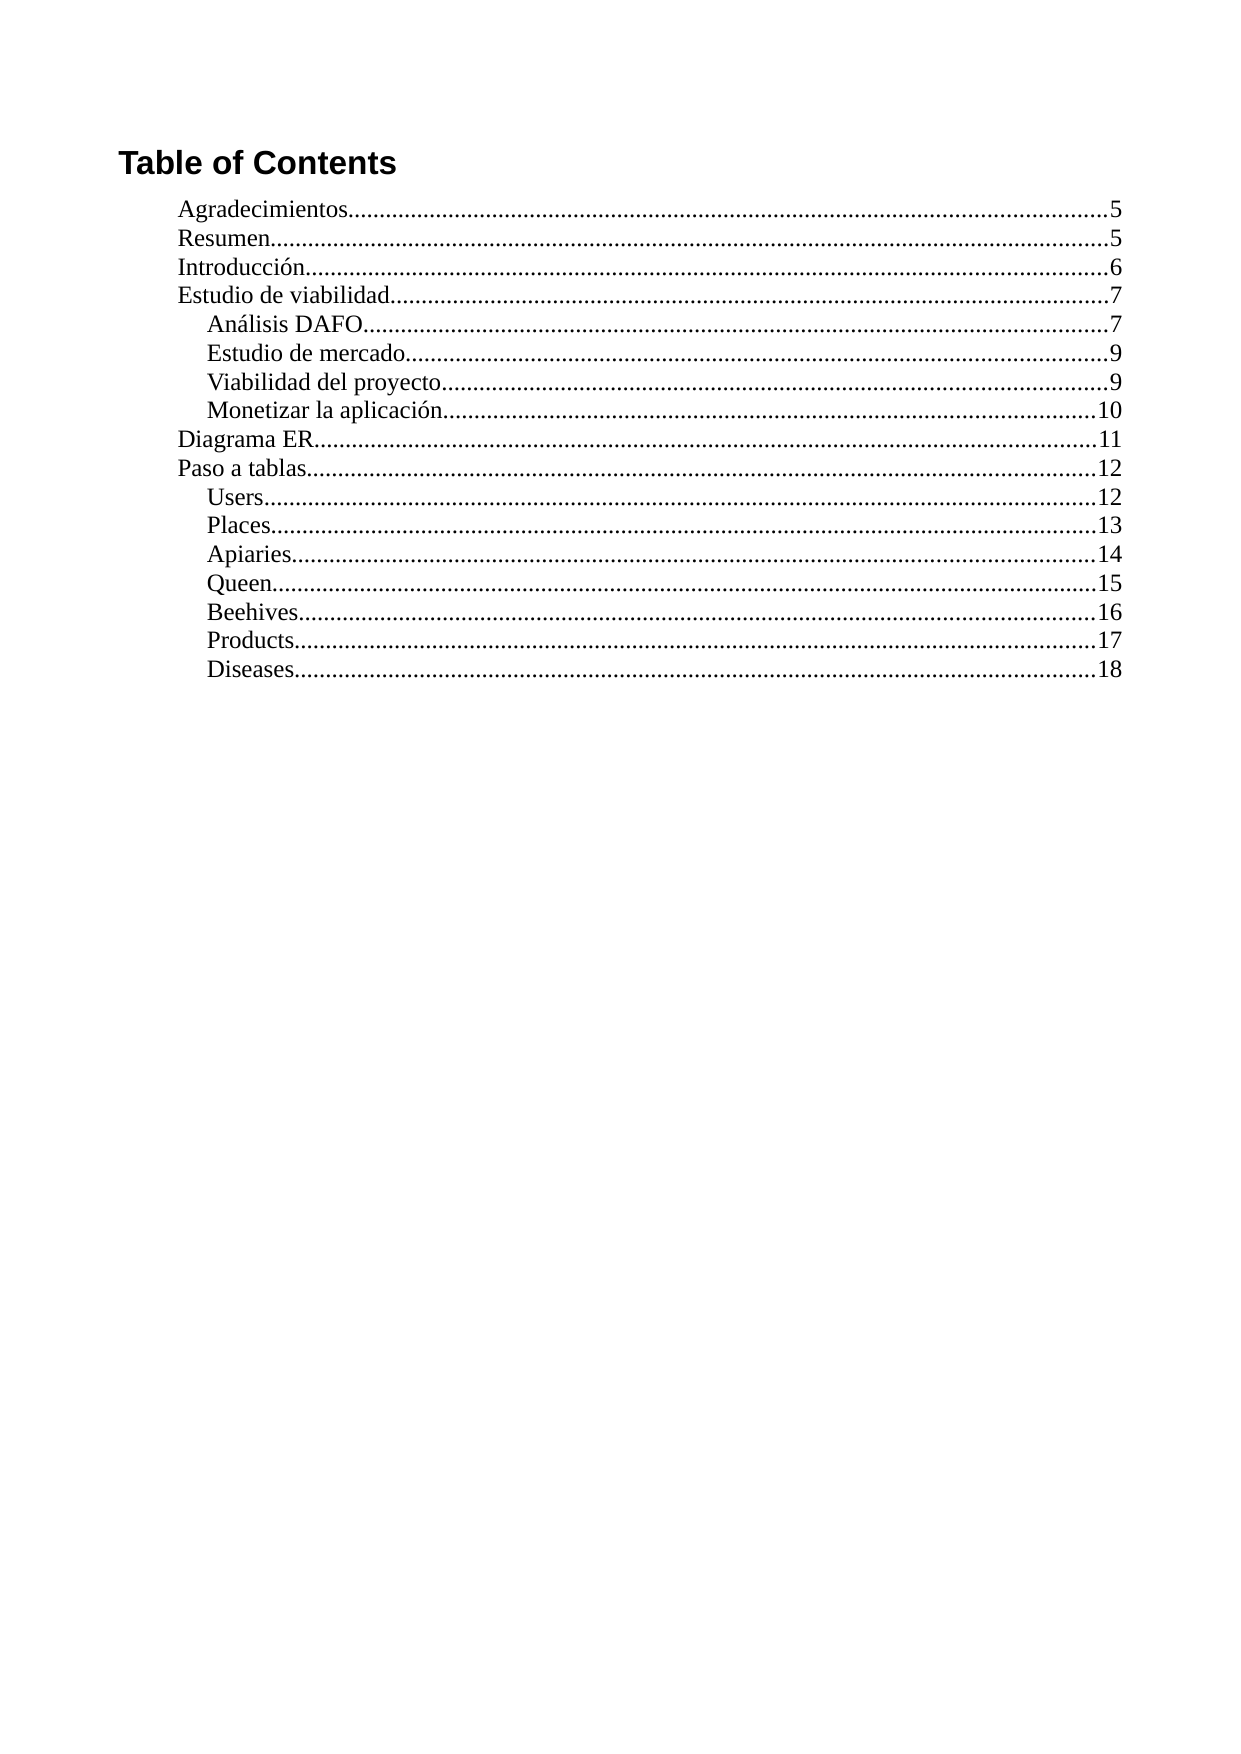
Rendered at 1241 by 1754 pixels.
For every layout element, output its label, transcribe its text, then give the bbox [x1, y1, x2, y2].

text Estudio de viabilidad 7 [177, 280, 1122, 309]
subtitle Table of Contents [118, 143, 1122, 182]
text Introducción 6 [177, 252, 1122, 280]
text Viabilidad del proyecto 9 [207, 367, 1122, 395]
text Products 17 [207, 625, 1122, 654]
text Estudio de mercado 9 [207, 338, 1122, 367]
text Apiaries 14 [207, 539, 1122, 568]
text Queen 15 [207, 568, 1122, 597]
text Resumen 5 [177, 223, 1122, 252]
text Beehives 16 [207, 597, 1122, 625]
text Users 12 [207, 482, 1122, 510]
text Análisis DAFO 7 [207, 309, 1122, 338]
text Places 13 [207, 510, 1122, 539]
text Paso a tablas 12 [177, 453, 1122, 482]
text Monetizar la aplicación 10 [207, 395, 1122, 424]
text Agradecimientos 5 [177, 194, 1122, 223]
text Diseases 18 [207, 654, 1122, 683]
text Diagrama ER 11 [177, 424, 1122, 453]
